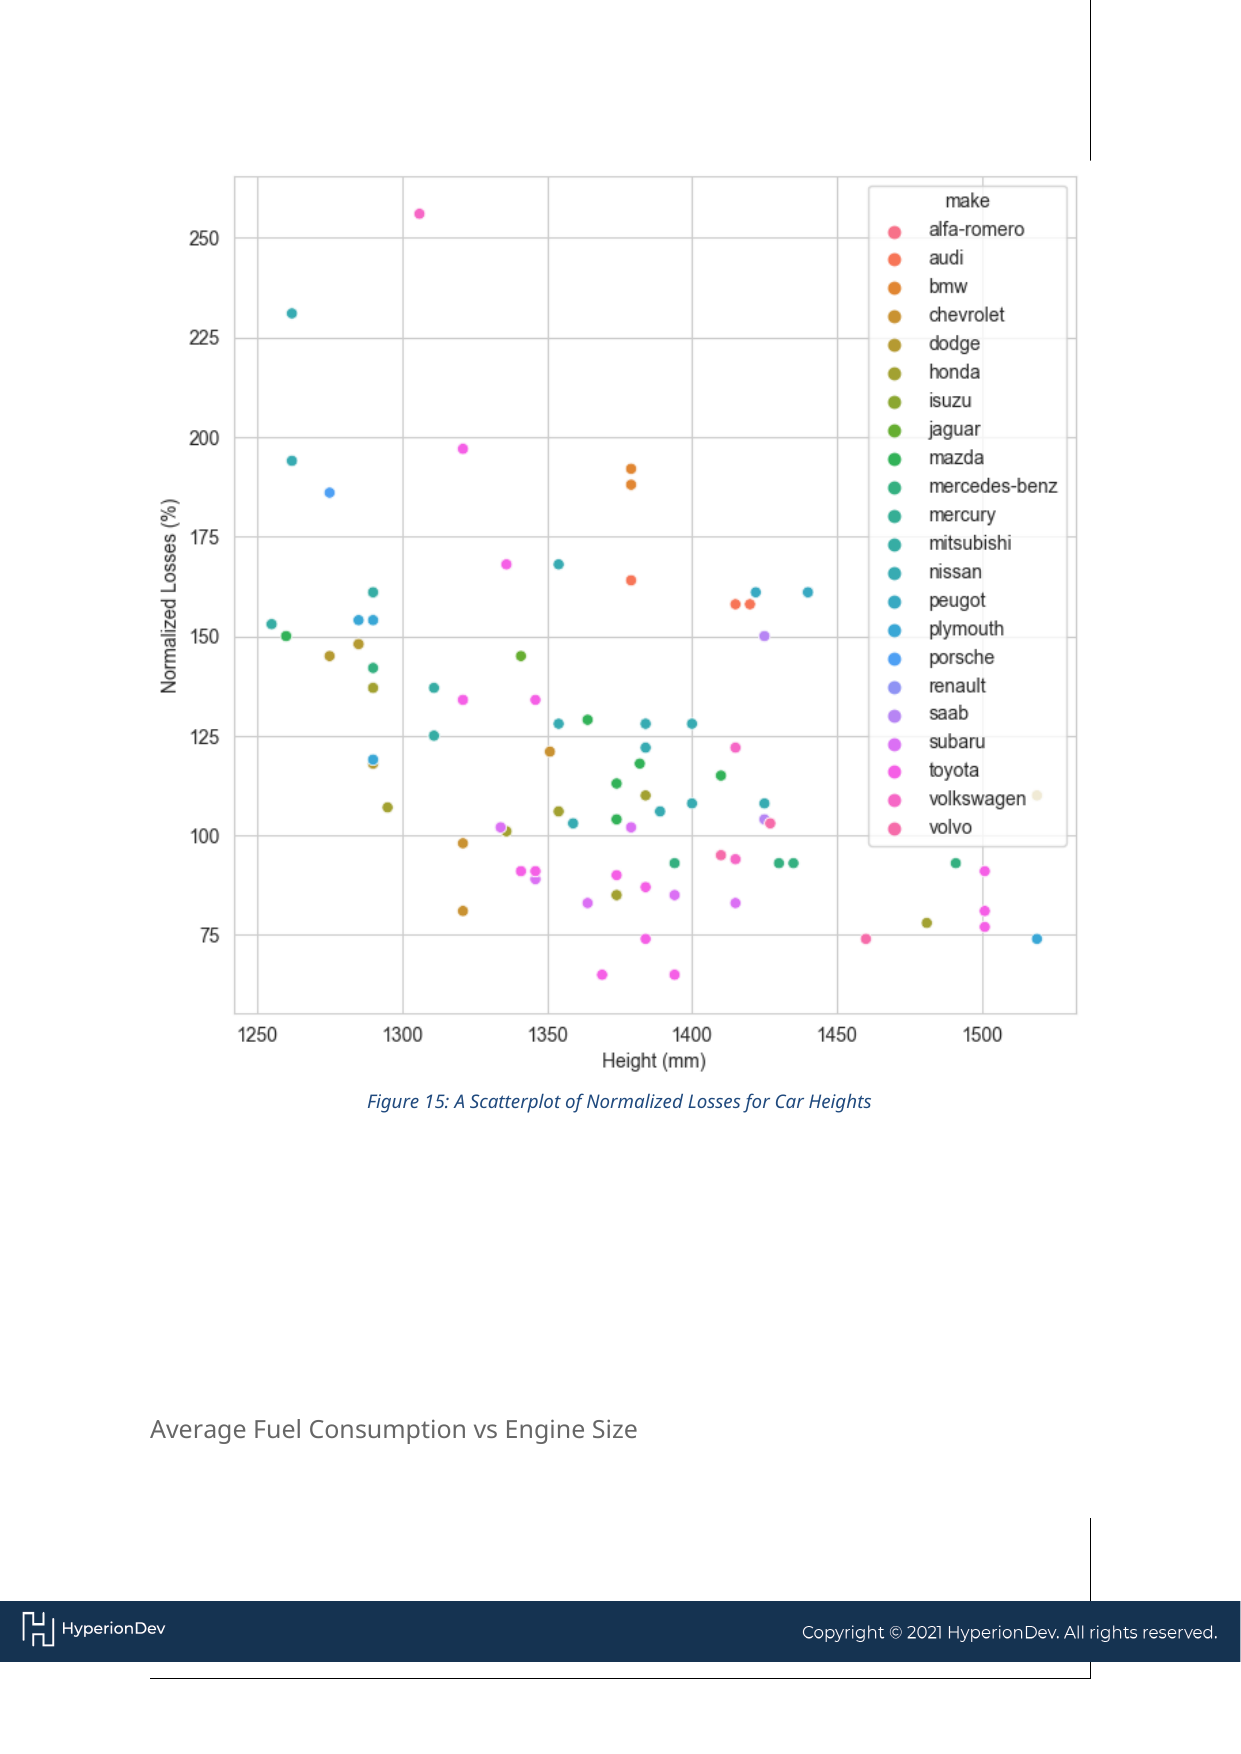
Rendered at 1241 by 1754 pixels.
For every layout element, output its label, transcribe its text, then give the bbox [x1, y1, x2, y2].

text Figure 15: A Scatterplot of Normalized Losses for Car Heights [150, 1088, 1091, 1114]
text Average Fuel Consumption vs Engine Size [150, 1411, 1091, 1445]
